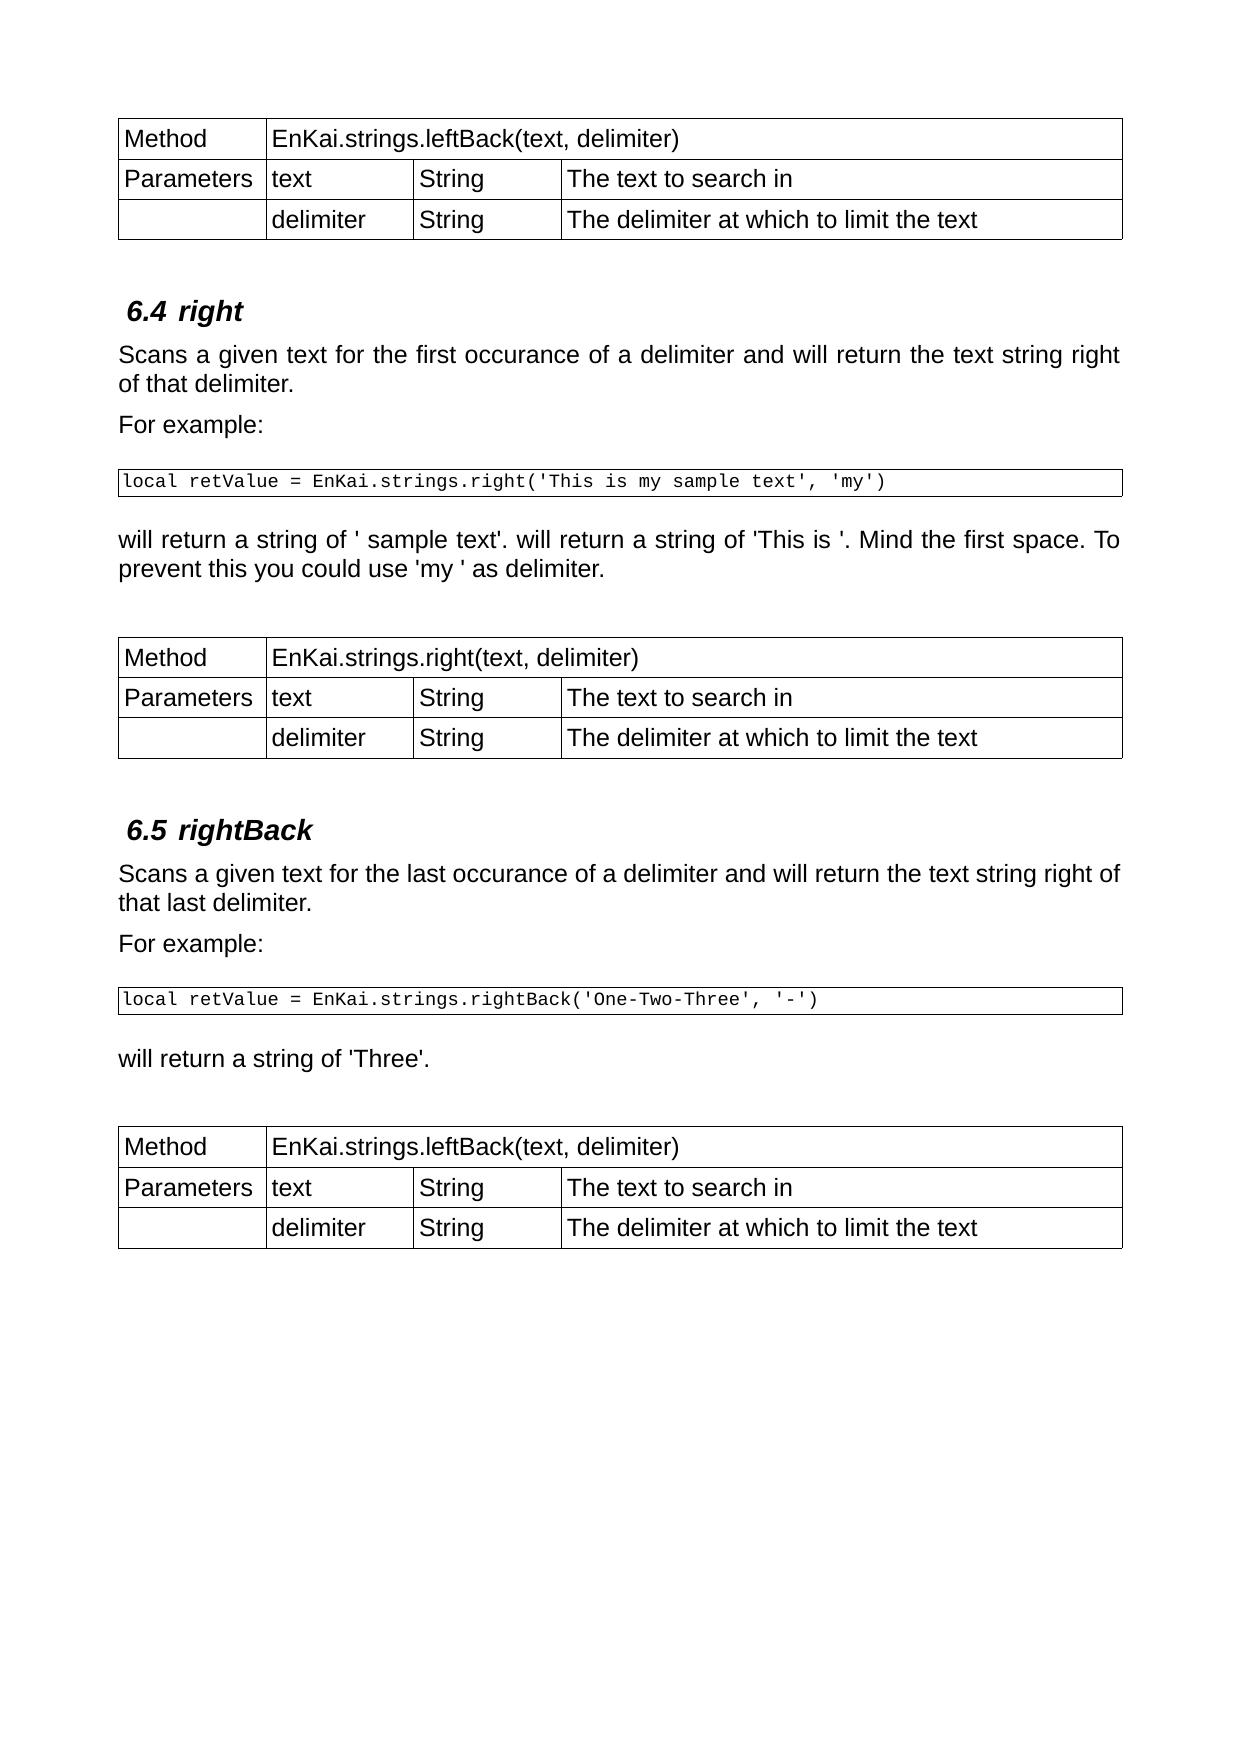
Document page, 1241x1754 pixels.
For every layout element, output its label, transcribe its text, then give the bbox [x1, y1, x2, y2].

text Scans a given text for the first occurance of a delimiter and will return the text string right of that delimiter. [118, 340, 1122, 398]
table_header Method [119, 1127, 266, 1167]
table_cell Parameters [119, 678, 266, 717]
table_header EnKai.strings.leftBack(text, delimiter) [267, 1127, 1122, 1167]
subtitle right [118, 294, 1122, 328]
table_cell String [414, 1168, 561, 1207]
table_cell The delimiter at which to limit the text [562, 200, 1122, 239]
table_cell [119, 718, 266, 758]
table_cell String [414, 200, 561, 239]
table_cell Parameters [119, 160, 266, 199]
table_cell text [267, 678, 413, 717]
text For example: [118, 410, 1122, 439]
subtitle rightBack [118, 813, 1122, 847]
text local retValue = EnKai.strings.rightBack('One-Two-Three', '-') [119, 988, 1122, 1014]
table_cell Parameters [119, 1168, 266, 1207]
table_cell delimiter [267, 1208, 413, 1247]
table_cell [119, 1208, 266, 1247]
text For example: [118, 929, 1122, 958]
text will return a string of 'Three'. [118, 1044, 1122, 1073]
table_header Method [119, 119, 266, 158]
table_cell String [414, 1208, 561, 1247]
table_header EnKai.strings.right(text, delimiter) [267, 638, 1122, 677]
table_cell delimiter [267, 200, 413, 239]
table_cell The text to search in [562, 160, 1122, 199]
text local retValue = EnKai.strings.right('This is my sample text', 'my') [119, 470, 1122, 496]
table_cell text [267, 160, 413, 199]
table_header Method [119, 638, 266, 677]
table_cell The delimiter at which to limit the text [562, 1208, 1122, 1247]
table_cell String [414, 160, 561, 199]
table_cell The delimiter at which to limit the text [562, 718, 1122, 758]
text Scans a given text for the last occurance of a delimiter and will return the text string right of that last delimiter. [118, 859, 1122, 916]
table_cell String [414, 718, 561, 758]
text will return a string of ' sample text'. will return a string of 'This is '. Mind the first space. To prevent this you could use 'my ' as delimiter. [118, 525, 1122, 583]
table_cell [119, 200, 266, 239]
table_cell The text to search in [562, 1168, 1122, 1207]
table_cell String [414, 678, 561, 717]
table_cell The text to search in [562, 678, 1122, 717]
table_cell text [267, 1168, 413, 1207]
table_header EnKai.strings.leftBack(text, delimiter) [267, 119, 1122, 158]
table_cell delimiter [267, 718, 413, 758]
